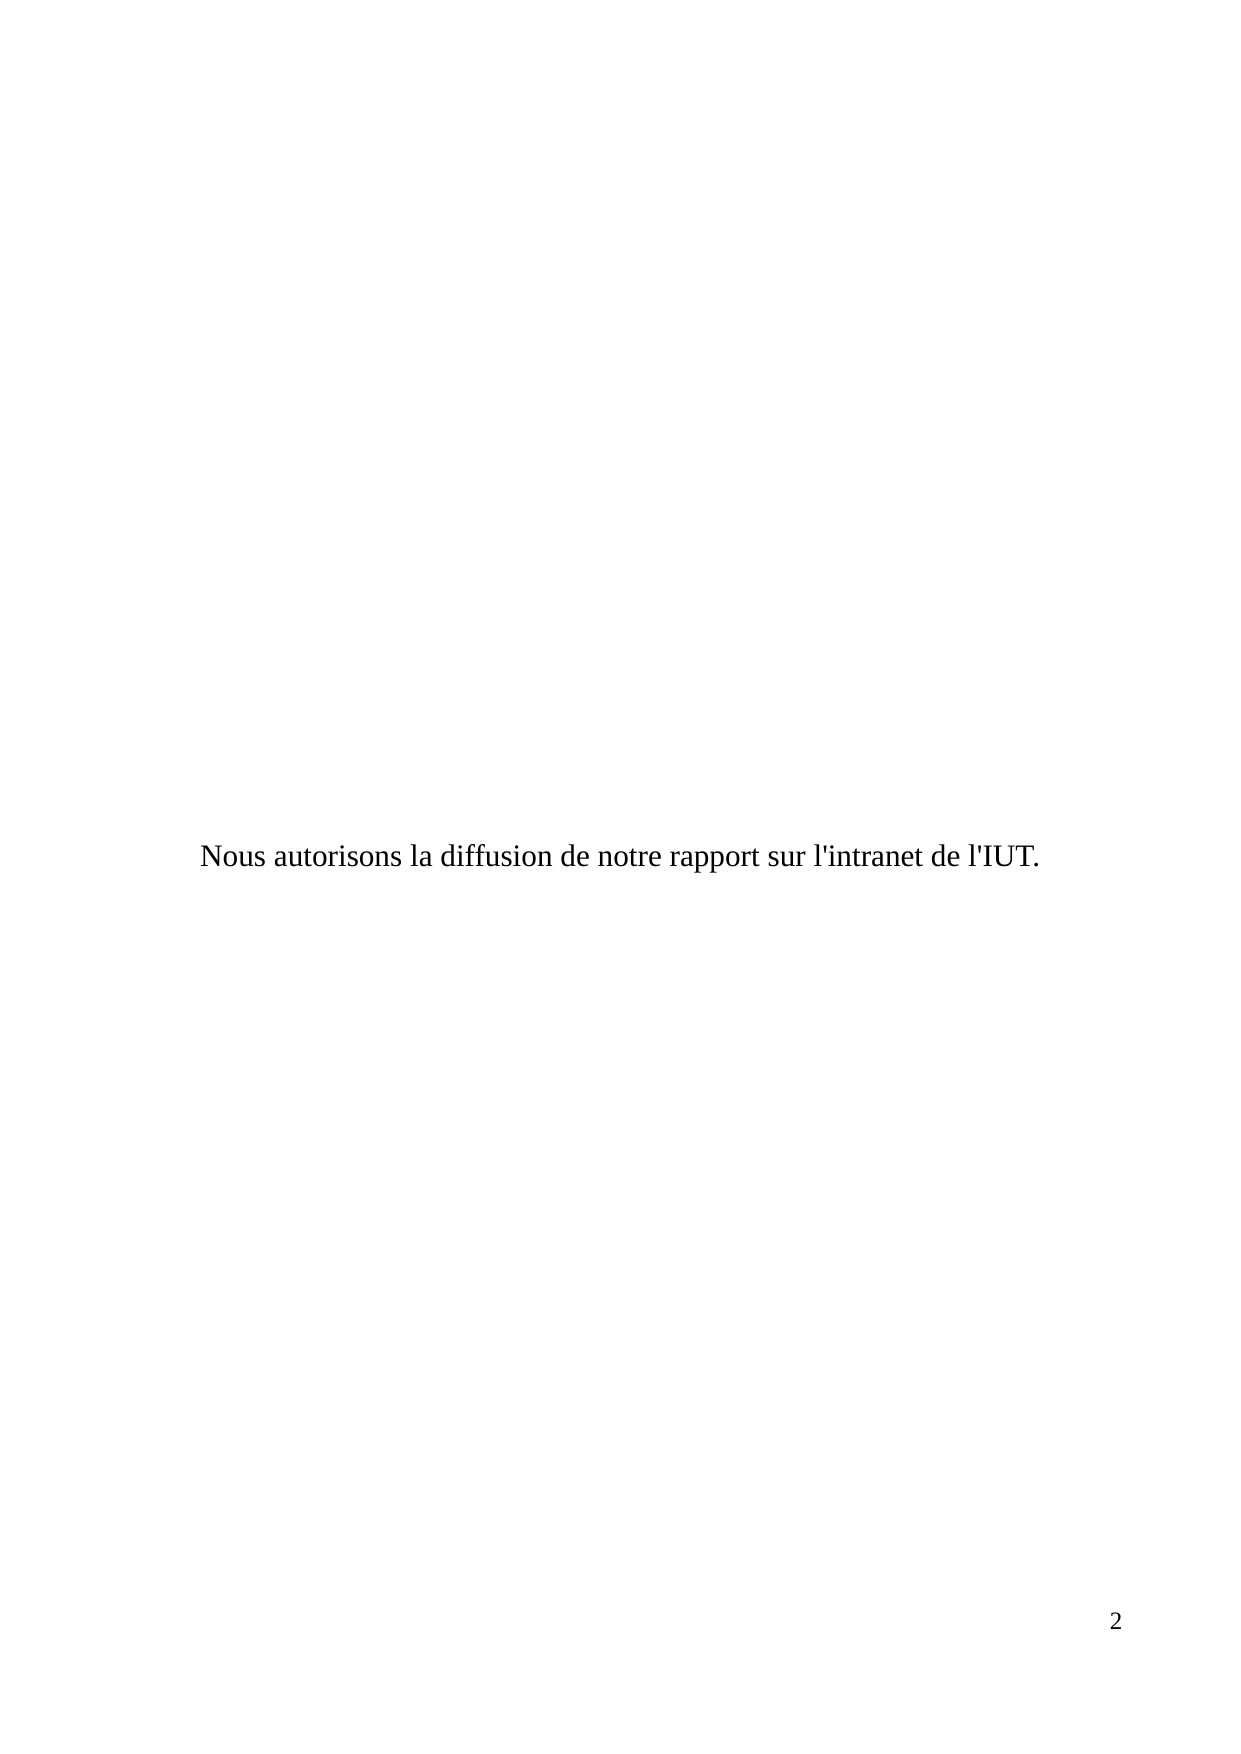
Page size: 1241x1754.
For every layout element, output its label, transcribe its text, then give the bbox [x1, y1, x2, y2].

text Nous autorisons la diffusion de notre rapport sur l'intranet de l'IUT. [118, 837, 1122, 873]
